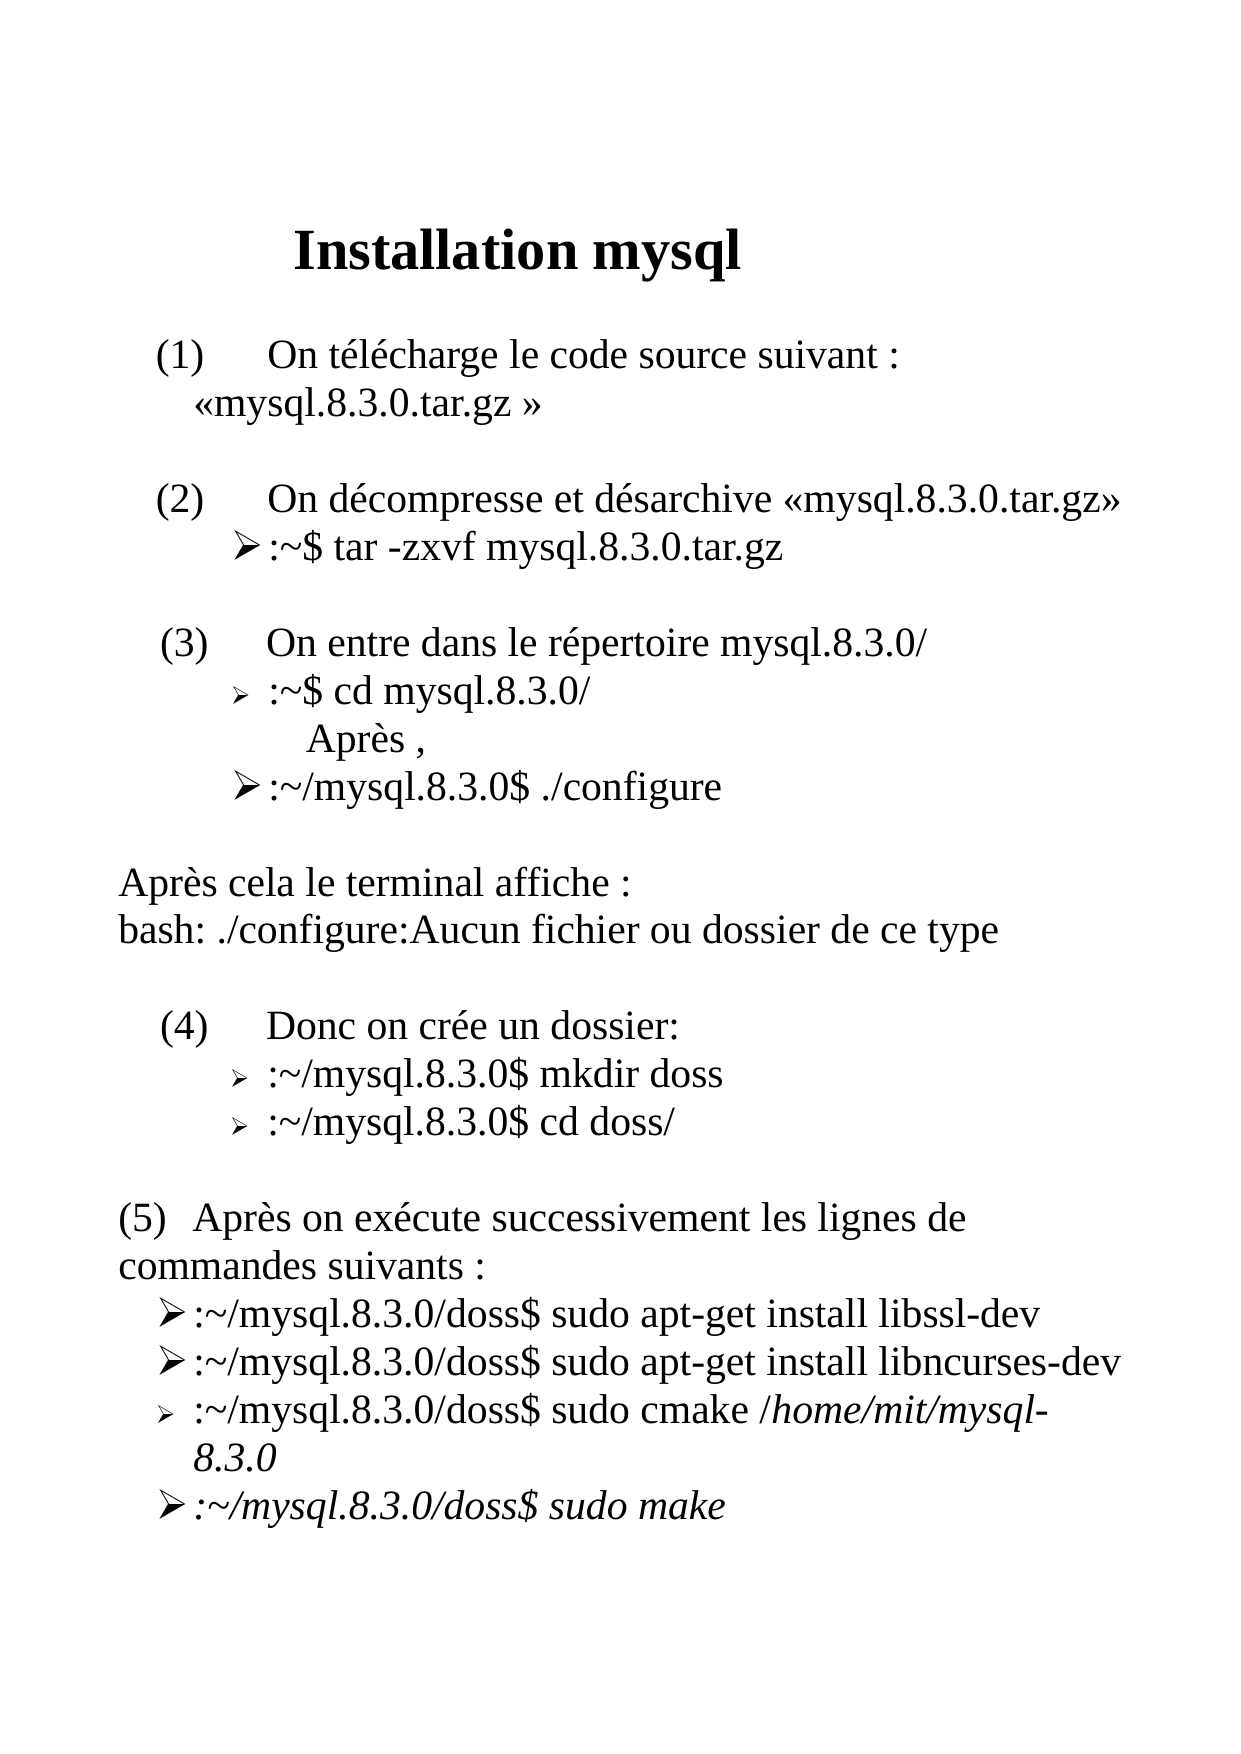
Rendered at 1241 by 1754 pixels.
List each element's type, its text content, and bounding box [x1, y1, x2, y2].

list :~/mysql.8.3.0/doss$ sudo cmake /home/mit/mysql-8.3.0 [156, 1384, 1122, 1480]
list :~/mysql.8.3.0$ ./configure [231, 761, 1122, 809]
text Après cela le terminal affiche : [118, 857, 1122, 905]
text bash: ./configure:Aucun fichier ou dossier de ce type [118, 905, 1122, 953]
list :~/mysql.8.3.0/doss$ sudo apt-get install libssl-dev [156, 1288, 1122, 1336]
text (5) Après on exécute successivement les lignes de commandes suivants : [118, 1192, 1122, 1288]
list Après , [268, 713, 1122, 761]
list :~$ cd mysql.8.3.0/ [231, 665, 1122, 713]
list :~/mysql.8.3.0$ cd doss/ [229, 1097, 1122, 1144]
text (3) On entre dans le répertoire mysql.8.3.0/ [118, 617, 1122, 665]
list :~/mysql.8.3.0/doss$ sudo apt-get install libncurses-dev [156, 1336, 1122, 1384]
text (4) Donc on crée un dossier: [118, 1001, 1122, 1049]
list On décompresse et désarchive «mysql.8.3.0.tar.gz» [156, 473, 1122, 521]
list :~/mysql.8.3.0/doss$ sudo make [156, 1480, 1122, 1528]
list :~$ tar -zxvf mysql.8.3.0.tar.gz [231, 521, 1122, 569]
list :~/mysql.8.3.0$ mkdir doss [229, 1049, 1122, 1097]
text Installation mysql [118, 215, 1122, 282]
list On télécharge le code source suivant : «mysql.8.3.0.tar.gz » [156, 330, 1122, 426]
